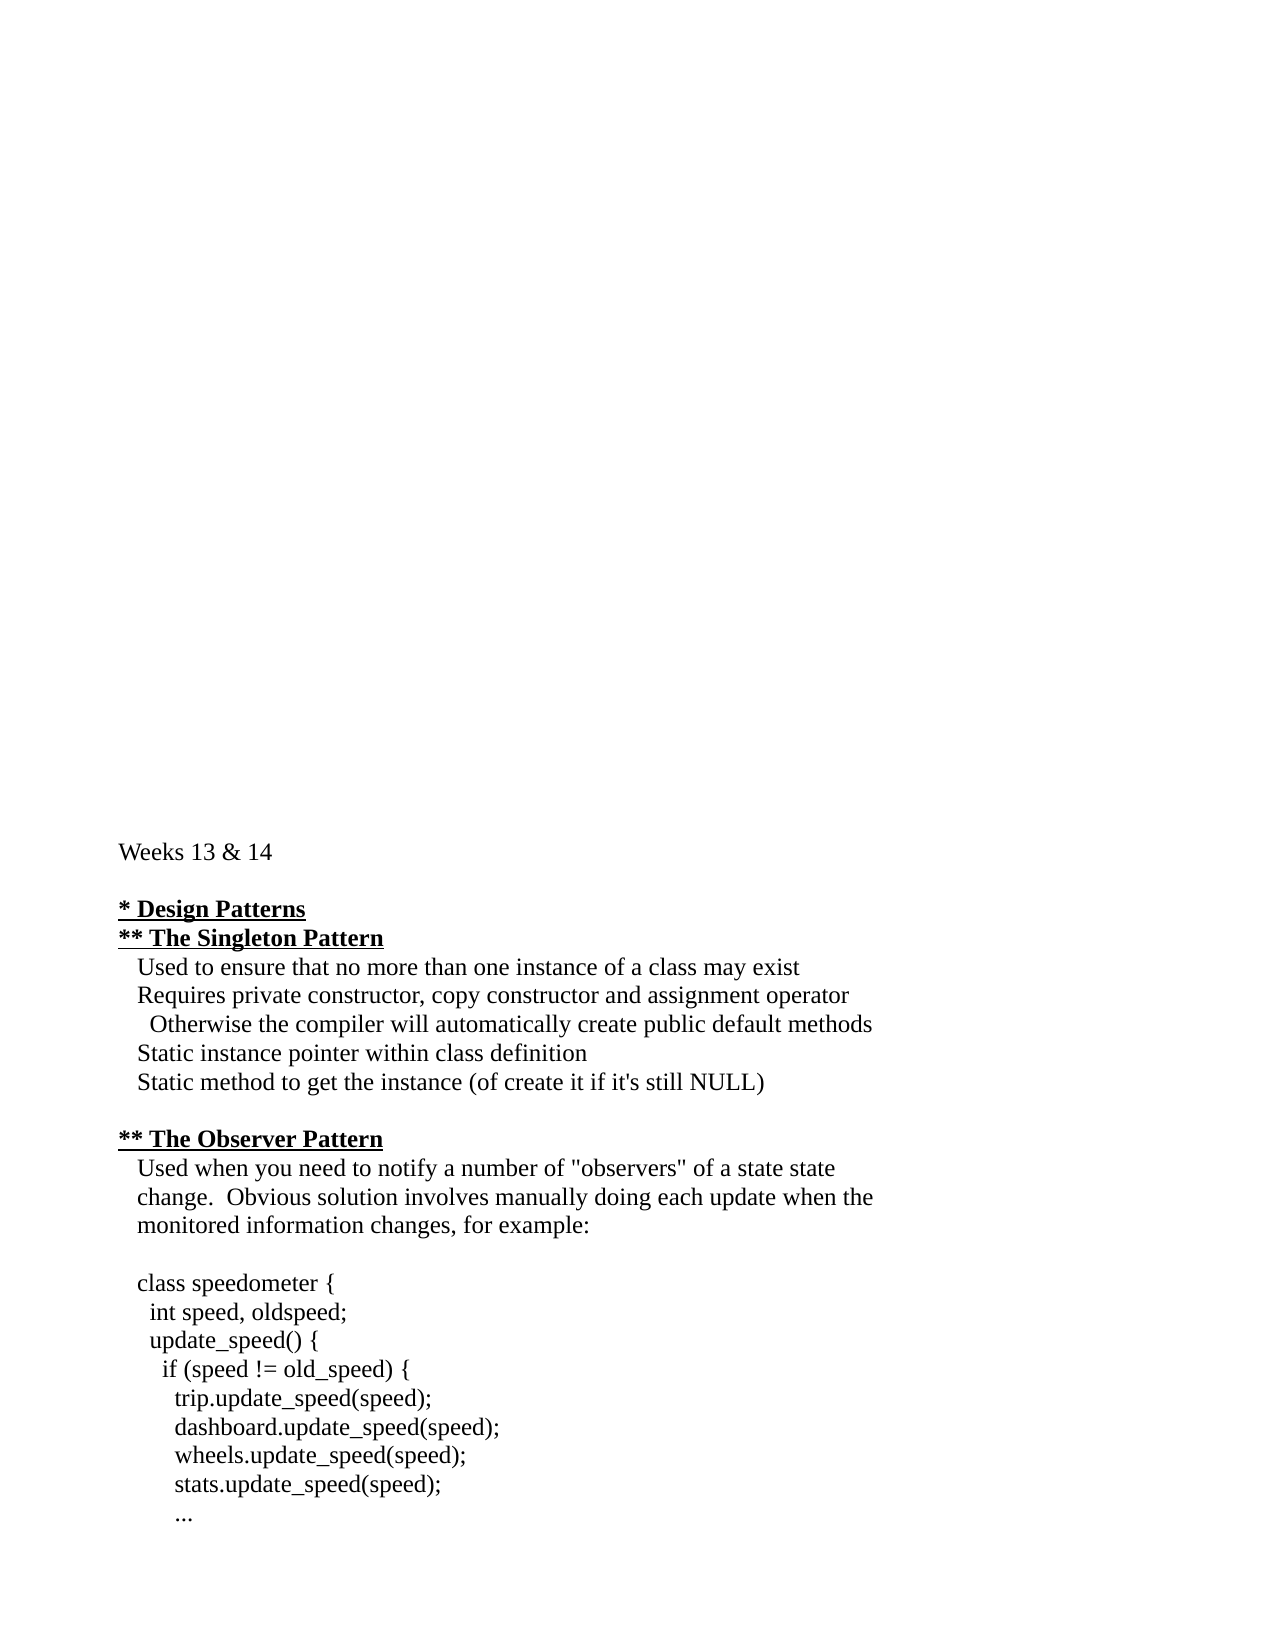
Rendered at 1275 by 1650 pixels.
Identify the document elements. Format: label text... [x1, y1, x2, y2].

text ** The Observer Pattern [118, 1124, 1157, 1153]
text Static instance pointer within class definition [118, 1038, 1157, 1067]
text int speed, oldspeed; [118, 1297, 1157, 1326]
text dashboard.update_speed(speed); [118, 1412, 1157, 1441]
text Otherwise the compiler will automatically create public default methods [118, 1009, 1157, 1038]
text Weeks 13 & 14 [118, 837, 1157, 866]
text Requires private constructor, copy constructor and assignment operator [118, 981, 1157, 1009]
text class speedometer { [118, 1268, 1157, 1297]
text update_speed() { [118, 1326, 1157, 1354]
text Static method to get the instance (of create it if it's still NULL) [118, 1067, 1157, 1096]
text trip.update_speed(speed); [118, 1383, 1157, 1412]
text monitored information changes, for example: [118, 1211, 1157, 1239]
text ... [118, 1498, 1157, 1527]
text Used when you need to notify a number of "observers" of a state state [118, 1153, 1157, 1182]
text wheels.update_speed(speed); [118, 1441, 1157, 1469]
text if (speed != old_speed) { [118, 1354, 1157, 1383]
text change. Obvious solution involves manually doing each update when the [118, 1182, 1157, 1211]
text * Design Patterns [118, 894, 1157, 923]
text ** The Singleton Pattern [118, 923, 1157, 952]
text stats.update_speed(speed); [118, 1469, 1157, 1498]
text Used to ensure that no more than one instance of a class may exist [118, 952, 1157, 981]
